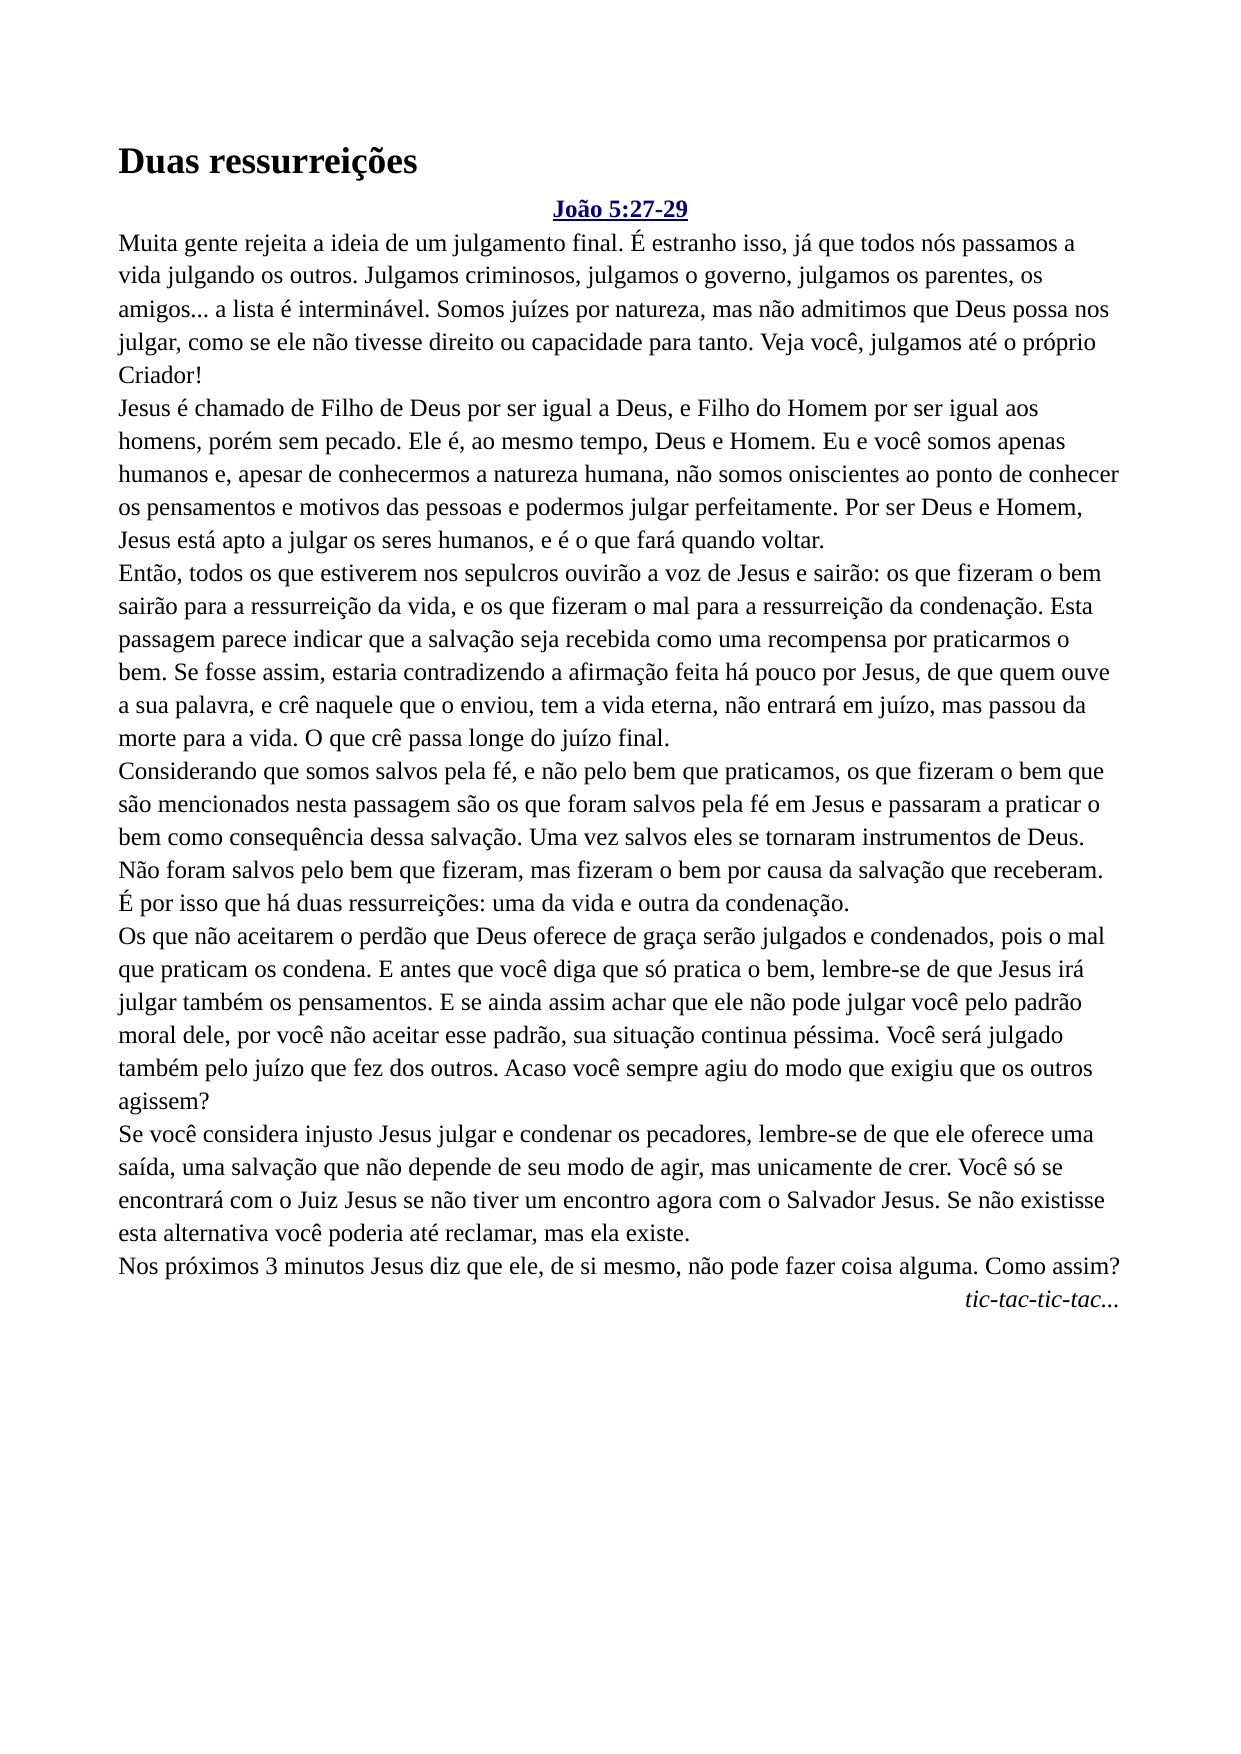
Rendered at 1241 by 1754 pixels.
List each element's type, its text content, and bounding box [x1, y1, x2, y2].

text tic-tac-tic-tac... [118, 1284, 1122, 1313]
text João 5:27-29 [118, 194, 1122, 223]
subtitle Duas ressurreições [118, 139, 1122, 182]
text Jesus é chamado de Filho de Deus por ser igual a Deus, e Filho do Homem por ser igual aos homens, porém sem pecado. Ele é, ao mesmo tempo, Deus e Homem. Eu e você somos apenas humanos e, apesar de conhecermos a natureza humana, não somos oniscientes ao ponto de conhecer os pensamentos e motivos das pessoas e podermos julgar perfeitamente. Por ser Deus e Homem, Jesus está apto a julgar os seres humanos, e é o que fará quando voltar. [118, 393, 1122, 553]
text Os que não aceitarem o perdão que Deus oferece de graça serão julgados e condenados, pois o mal que praticam os condena. E antes que você diga que só pratica o bem, lembre-se de que Jesus irá julgar também os pensamentos. E se ainda assim achar que ele não pode julgar você pelo padrão moral dele, por você não aceitar esse padrão, sua situação continua péssima. Você será julgado também pelo juízo que fez dos outros. Acaso você sempre agiu do modo que exigiu que os outros agissem? [118, 921, 1122, 1115]
text Considerando que somos salvos pela fé, e não pelo bem que praticamos, os que fizeram o bem que são mencionados nesta passagem são os que foram salvos pela fé em Jesus e passaram a praticar o bem como consequência dessa salvação. Uma vez salvos eles se tornaram instrumentos de Deus. Não foram salvos pelo bem que fizeram, mas fizeram o bem por causa da salvação que receberam. É por isso que há duas ressurreições: uma da vida e outra da condenação. [118, 756, 1122, 917]
text Nos próximos 3 minutos Jesus diz que ele, de si mesmo, não pode fazer coisa alguma. Como assim? [118, 1251, 1122, 1280]
text Muita gente rejeita a ideia de um julgamento final. É estranho isso, já que todos nós passamos a vida julgando os outros. Julgamos criminosos, julgamos o governo, julgamos os parentes, os amigos... a lista é interminável. Somos juízes por natureza, mas não admitimos que Deus possa nos julgar, como se ele não tivesse direito ou capacidade para tanto. Veja você, julgamos até o próprio Criador! [118, 228, 1122, 388]
text Então, todos os que estiverem nos sepulcros ouvirão a voz de Jesus e sairão: os que fizeram o bem sairão para a ressurreição da vida, e os que fizeram o mal para a ressurreição da condenação. Esta passagem parece indicar que a salvação seja recebida como uma recompensa por praticarmos o bem. Se fosse assim, estaria contradizendo a afirmação feita há pouco por Jesus, de que quem ouve a sua palavra, e crê naquele que o enviou, tem a vida eterna, não entrará em juízo, mas passou da morte para a vida. O que crê passa longe do juízo final. [118, 558, 1122, 752]
text Se você considera injusto Jesus julgar e condenar os pecadores, lembre-se de que ele oferece uma saída, uma salvação que não depende de seu modo de agir, mas unicamente de crer. Você só se encontrará com o Juiz Jesus se não tiver um encontro agora com o Salvador Jesus. Se não existisse esta alternativa você poderia até reclamar, mas ela existe. [118, 1119, 1122, 1247]
